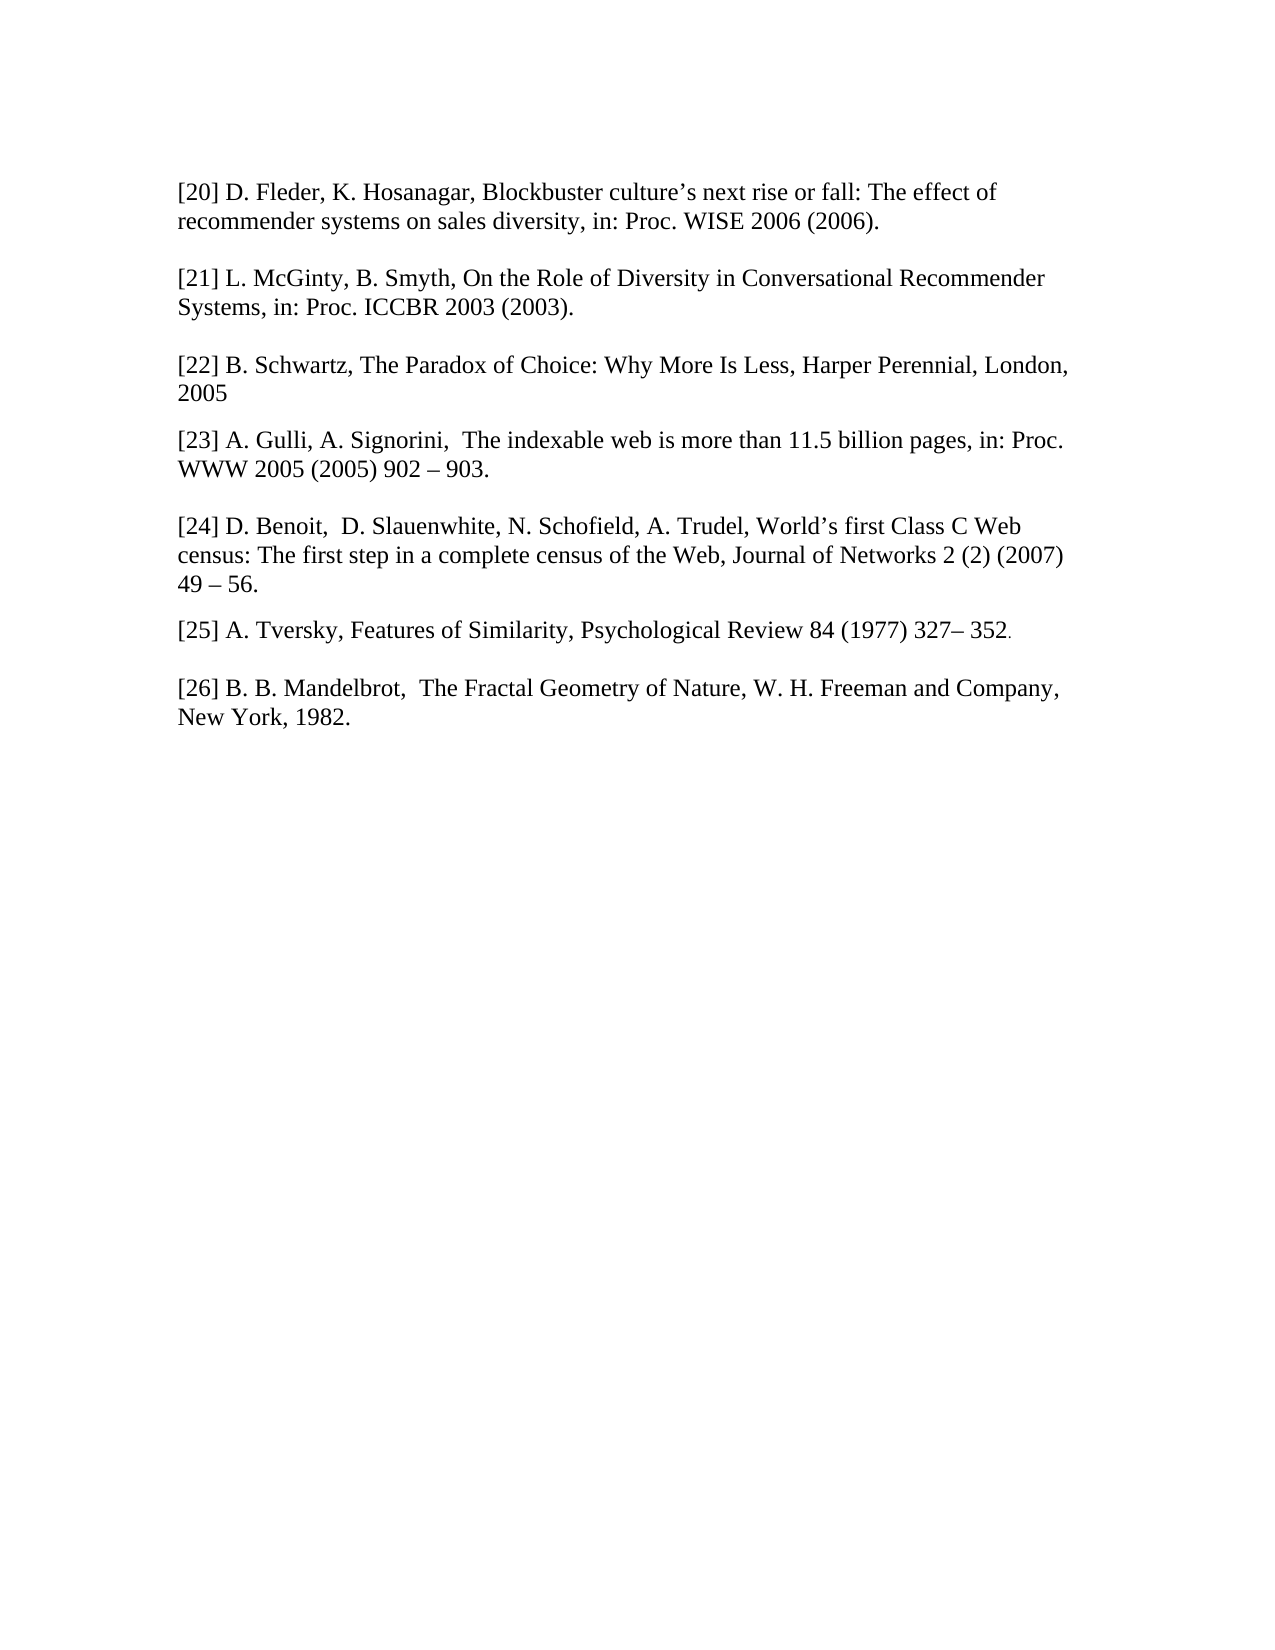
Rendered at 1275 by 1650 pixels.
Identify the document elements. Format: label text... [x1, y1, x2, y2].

text [25] A. Tversky, Features of Similarity, Psychological Review 84 (1977) 327– 352. [26] B. B. Mandelbrot, The Fractal Geometry of Nature, W. H. Freeman and Company, New York, 1982. [177, 616, 1089, 759]
text [23] A. Gulli, A. Signorini, The indexable web is more than 11.5 billion pages, in: Proc. WWW 2005 (2005) 902 – 903. [24] D. Benoit, D. Slauenwhite, N. Schofield, A. Trudel, World’s first Class C Web census: The first step in a complete census of the Web, Journal of Networks 2 (2) (2007) 49 – 56. [177, 425, 1089, 598]
text [20] D. Fleder, K. Hosanagar, Blockbuster culture’s next rise or fall: The effect of recommender systems on sales diversity, in: Proc. WISE 2006 (2006). [21] L. McGinty, B. Smyth, On the Role of Diversity in Conversational Recommender Systems, in: Proc. ICCBR 2003 (2003). [22] B. Schwartz, The Paradox of Choice: Why More Is Less, Harper Perennial, London, 2005 [177, 177, 1089, 407]
